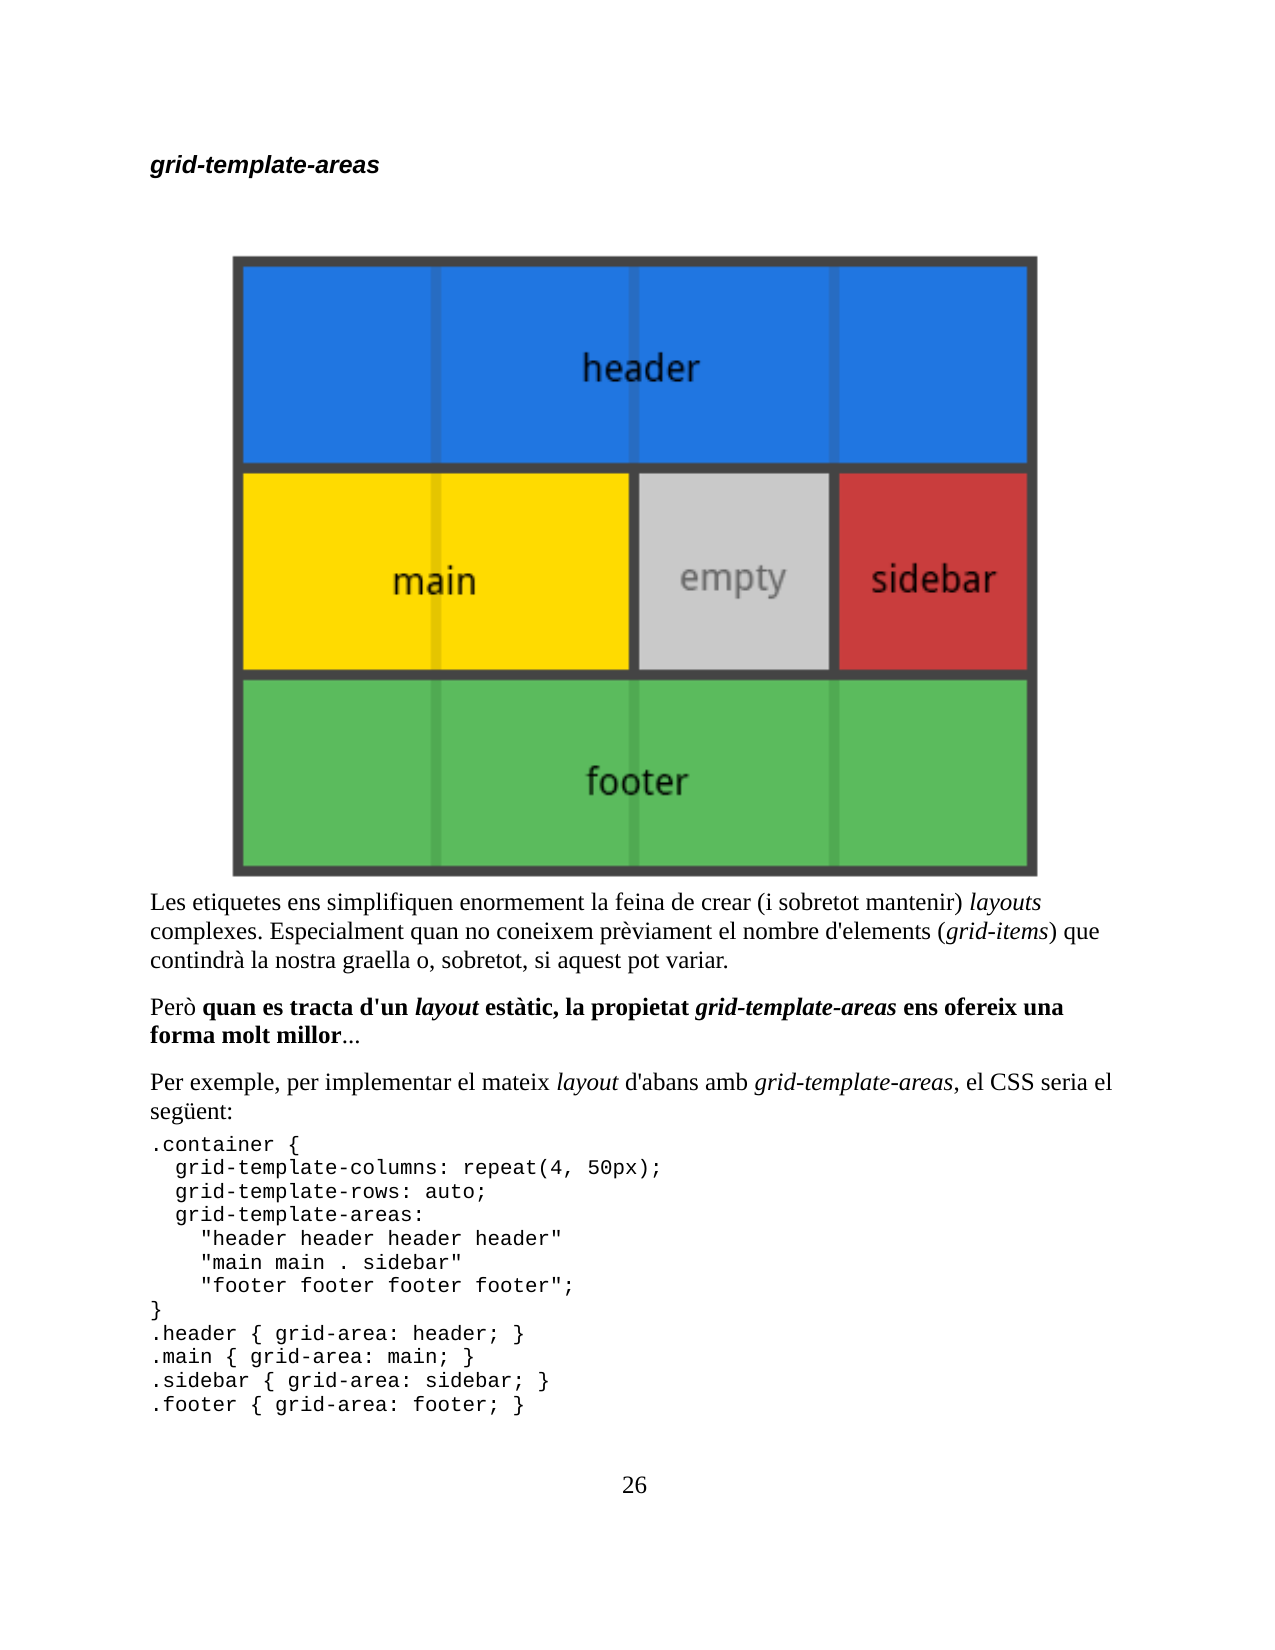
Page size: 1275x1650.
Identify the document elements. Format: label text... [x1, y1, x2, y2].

text grid-template-rows: auto; [150, 1181, 1125, 1204]
text Per exemple, per implementar el mateix layout d'abans amb grid-template-areas, el CSS seria el següent: [150, 1067, 1125, 1124]
text "main main . sidebar" [150, 1252, 1125, 1275]
text .container { [150, 1133, 1125, 1157]
text .footer { grid-area: footer; } [150, 1394, 1125, 1417]
text grid-template-areas: [150, 1204, 1125, 1228]
text Però quan es tracta d'un layout estàtic, la propietat grid-template-areas ens ofereix una forma molt millor... [150, 992, 1125, 1049]
subtitle grid-template-areas [150, 150, 1125, 178]
text "header header header header" [150, 1228, 1125, 1252]
text .sidebar { grid-area: sidebar; } [150, 1370, 1125, 1394]
text "footer footer footer footer"; [150, 1275, 1125, 1299]
picture [150, 191, 1040, 879]
text .main { grid-area: main; } [150, 1346, 1125, 1370]
text } [150, 1299, 1125, 1323]
text grid-template-columns: repeat(4, 50px); [150, 1157, 1125, 1181]
text Les etiquetes ens simplifiquen enormement la feina de crear (i sobretot mantenir) layouts complexes. Especialment quan no coneixem prèviament el nombre d'elements (grid-items) que contindrà la nostra graella o, sobretot, si aquest pot variar. [150, 887, 1125, 974]
text .header { grid-area: header; } [150, 1323, 1125, 1346]
